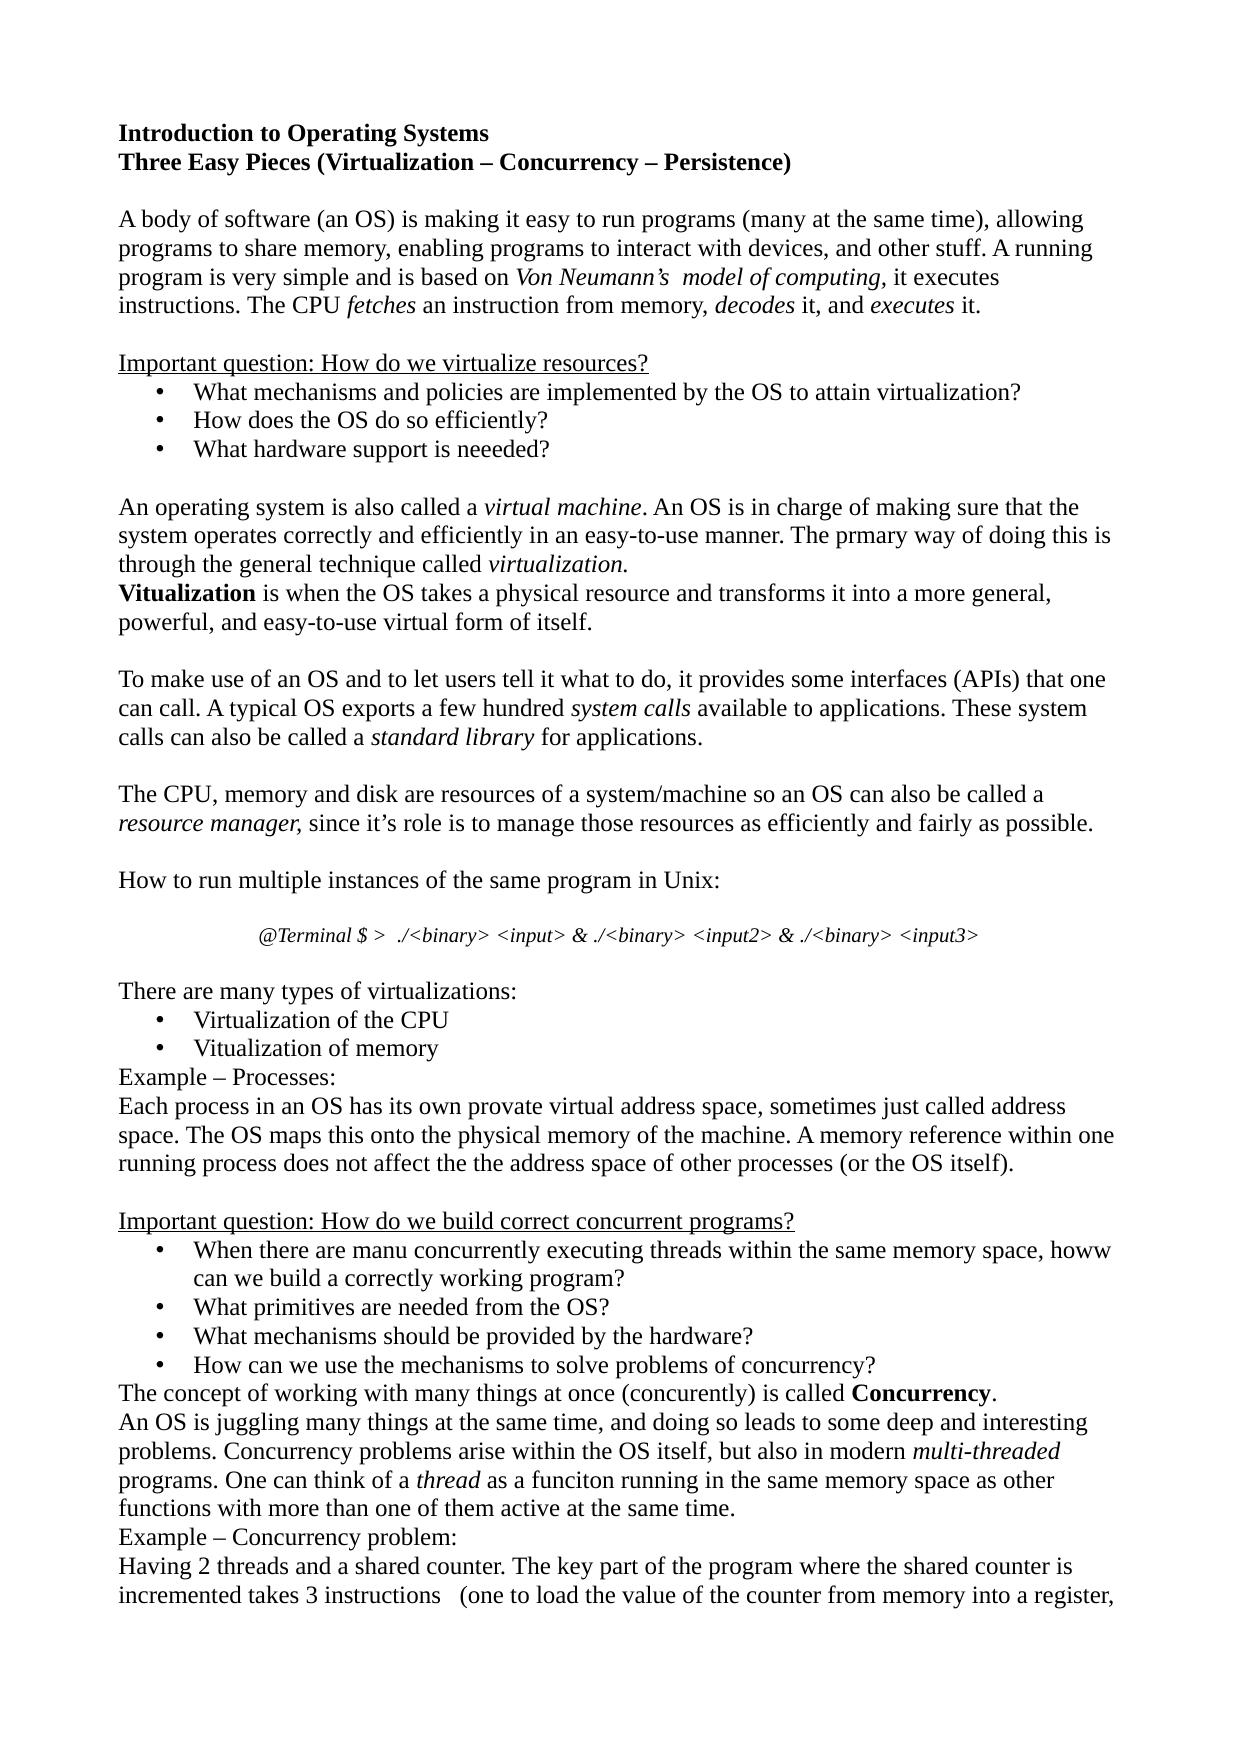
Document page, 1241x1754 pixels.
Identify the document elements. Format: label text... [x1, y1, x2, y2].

text Three Easy Pieces (Virtualization – Concurrency – Persistence) [118, 147, 1122, 176]
list How can we use the mechanisms to solve problems of concurrency? [156, 1350, 1122, 1378]
list What hardware support is neeeded? [156, 434, 1122, 463]
text Each process in an OS has its own provate virtual address space, sometimes just called address space. The OS maps this onto the physical memory of the machine. A memory reference within one running process does not affect the the address space of other processes (or the OS itself). [118, 1091, 1122, 1177]
text Vitualization is when the OS takes a physical resource and transforms it into a more general, powerful, and easy-to-use virtual form of itself. [118, 578, 1122, 636]
list Virtualization of the CPU [156, 1005, 1122, 1033]
text The CPU, memory and disk are resources of a system/machine so an OS can also be called a resource manager, since it’s role is to manage those resources as efficiently and fairly as possible. [118, 779, 1122, 837]
list Vitualization of memory [156, 1033, 1122, 1062]
text To make use of an OS and to let users tell it what to do, it provides some interfaces (APIs) that one can call. A typical OS exports a few hundred system calls available to applications. These system calls can also be called a standard library for applications. [118, 664, 1122, 751]
text Example – Concurrency problem: [118, 1522, 1122, 1551]
text @Terminal $ > ./<binary> <input> & ./<binary> <input2> & ./<binary> <input3> [118, 923, 1122, 947]
text How to run multiple instances of the same program in Unix: [118, 866, 1122, 894]
text Having 2 threads and a shared counter. The key part of the program where the shared counter is incremented takes 3 instructions (one to load the value of the counter from memory into a register, [118, 1551, 1122, 1608]
text Example – Processes: [118, 1062, 1122, 1091]
list How does the OS do so efficiently? [156, 406, 1122, 434]
list When there are manu concurrently executing threads within the same memory space, howw can we build a correctly working program? [156, 1235, 1122, 1292]
list What primitives are needed from the OS? [156, 1292, 1122, 1321]
list What mechanisms should be provided by the hardware? [156, 1321, 1122, 1350]
text A body of software (an OS) is making it easy to run programs (many at the same time), allowing programs to share memory, enabling programs to interact with devices, and other stuff. A running program is very simple and is based on Von Neumann’s model of computing, it executes instructions. The CPU fetches an instruction from memory, decodes it, and executes it. [118, 204, 1122, 319]
list What mechanisms and policies are implemented by the OS to attain virtualization? [156, 377, 1122, 406]
text An OS is juggling many things at the same time, and doing so leads to some deep and interesting problems. Concurrency problems arise within the OS itself, but also in modern multi-threaded programs. One can think of a thread as a funciton running in the same memory space as other functions with more than one of them active at the same time. [118, 1407, 1122, 1522]
text An operating system is also called a virtual machine. An OS is in charge of making sure that the system operates correctly and efficiently in an easy-to-use manner. The prmary way of doing this is through the general technique called virtualization. [118, 492, 1122, 578]
text Introduction to Operating Systems [118, 118, 1122, 147]
text Important question: How do we build correct concurrent programs? [118, 1206, 1122, 1235]
text The concept of working with many things at once (concurently) is called Concurrency. [118, 1378, 1122, 1407]
text Important question: How do we virtualize resources? [118, 348, 1122, 377]
text There are many types of virtualizations: [118, 976, 1122, 1005]
